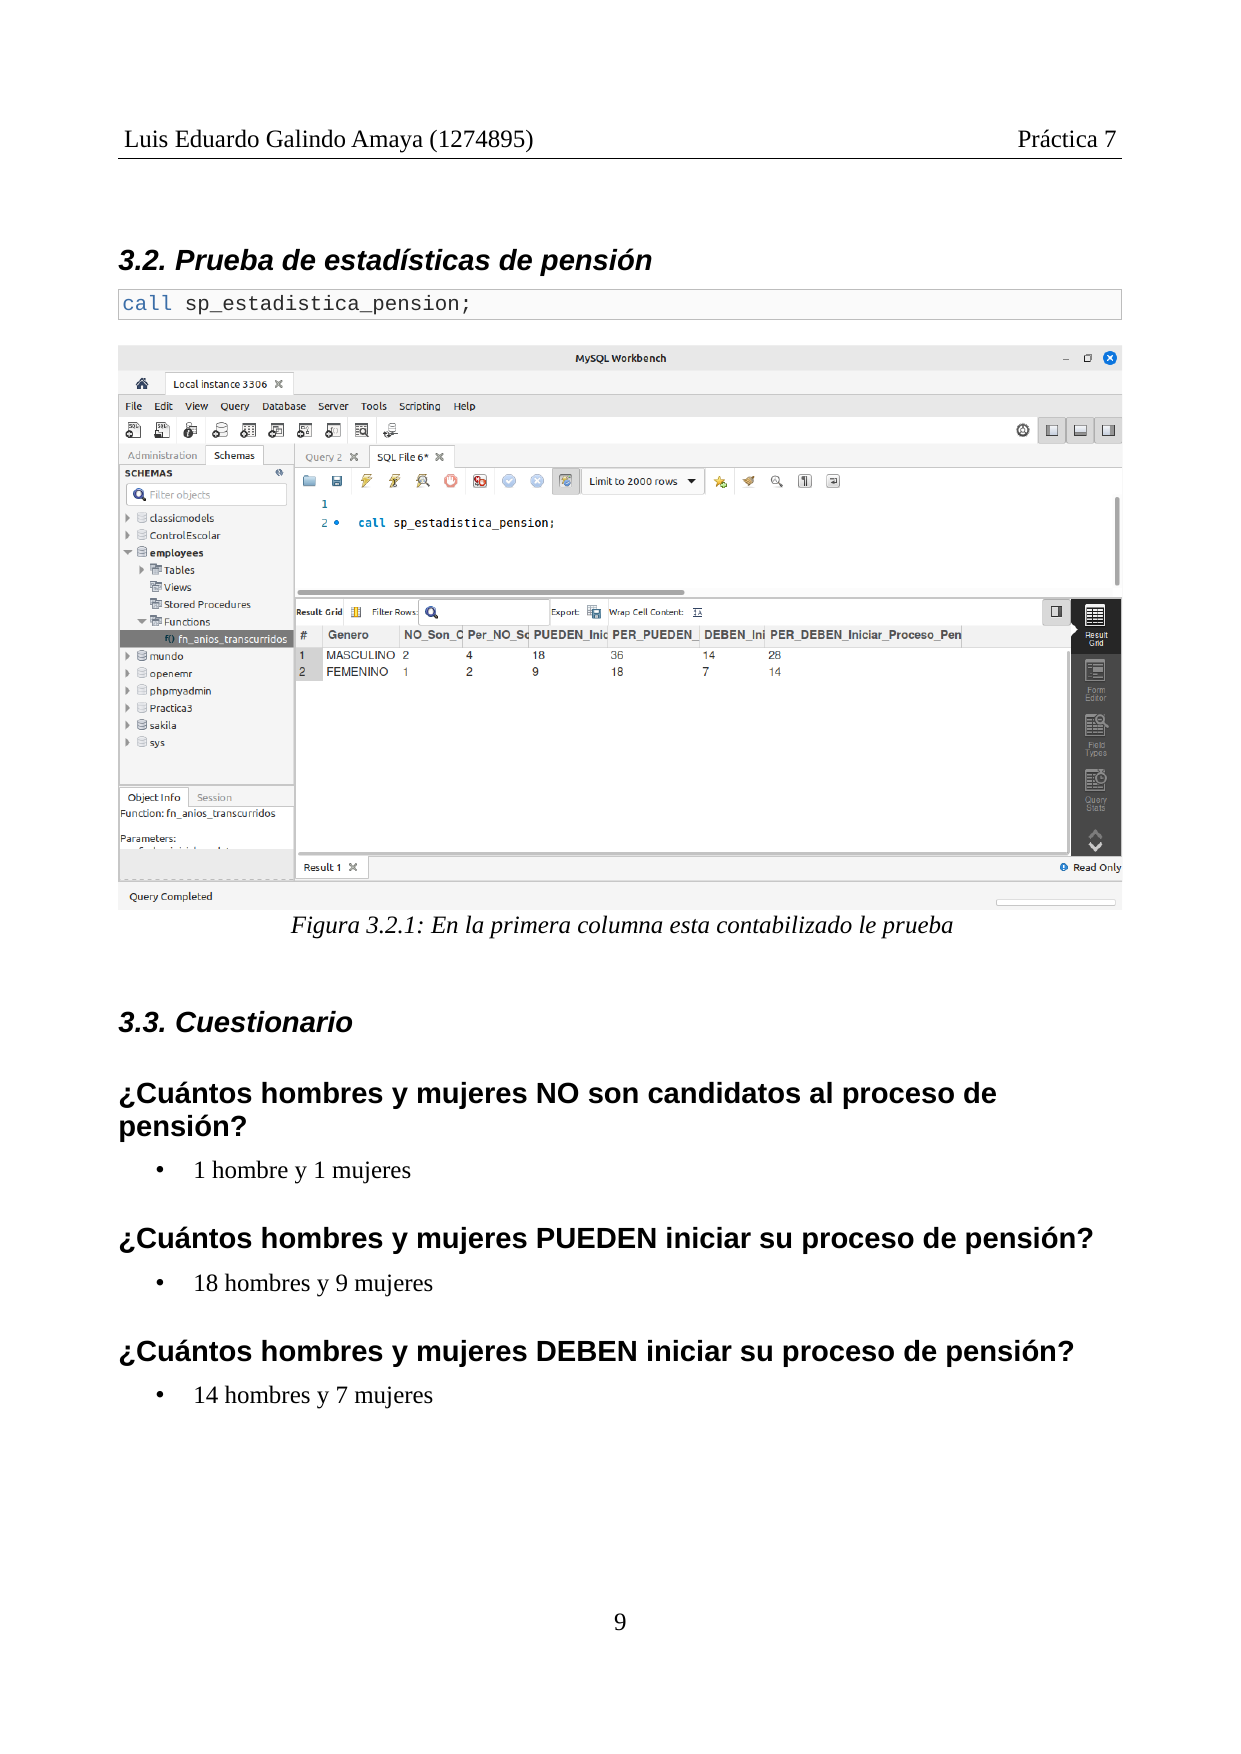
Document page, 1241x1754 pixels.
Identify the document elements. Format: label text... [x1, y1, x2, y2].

subtitle Prueba de estadísticas de pensión [118, 243, 1122, 276]
text call sp_estadistica_pension; [119, 290, 1121, 319]
text Figura 3.2.1: En la primera columna esta contabilizado le prueba [118, 910, 1122, 938]
subtitle ¿Cuántos hombres y mujeres DEBEN iniciar su proceso de pensión? [118, 1334, 1122, 1367]
list 18 hombres y 9 mujeres [156, 1268, 1122, 1296]
list 14 hombres y 7 mujeres [156, 1380, 1122, 1409]
subtitle ¿Cuántos hombres y mujeres NO son candidatos al proceso de pensión? [118, 1076, 1122, 1143]
subtitle ¿Cuántos hombres y mujeres PUEDEN iniciar su proceso de pensión? [118, 1222, 1122, 1255]
list 1 hombre y 1 mujeres [156, 1155, 1122, 1184]
subtitle Cuestionario [118, 1005, 1122, 1038]
picture [118, 345, 1123, 910]
